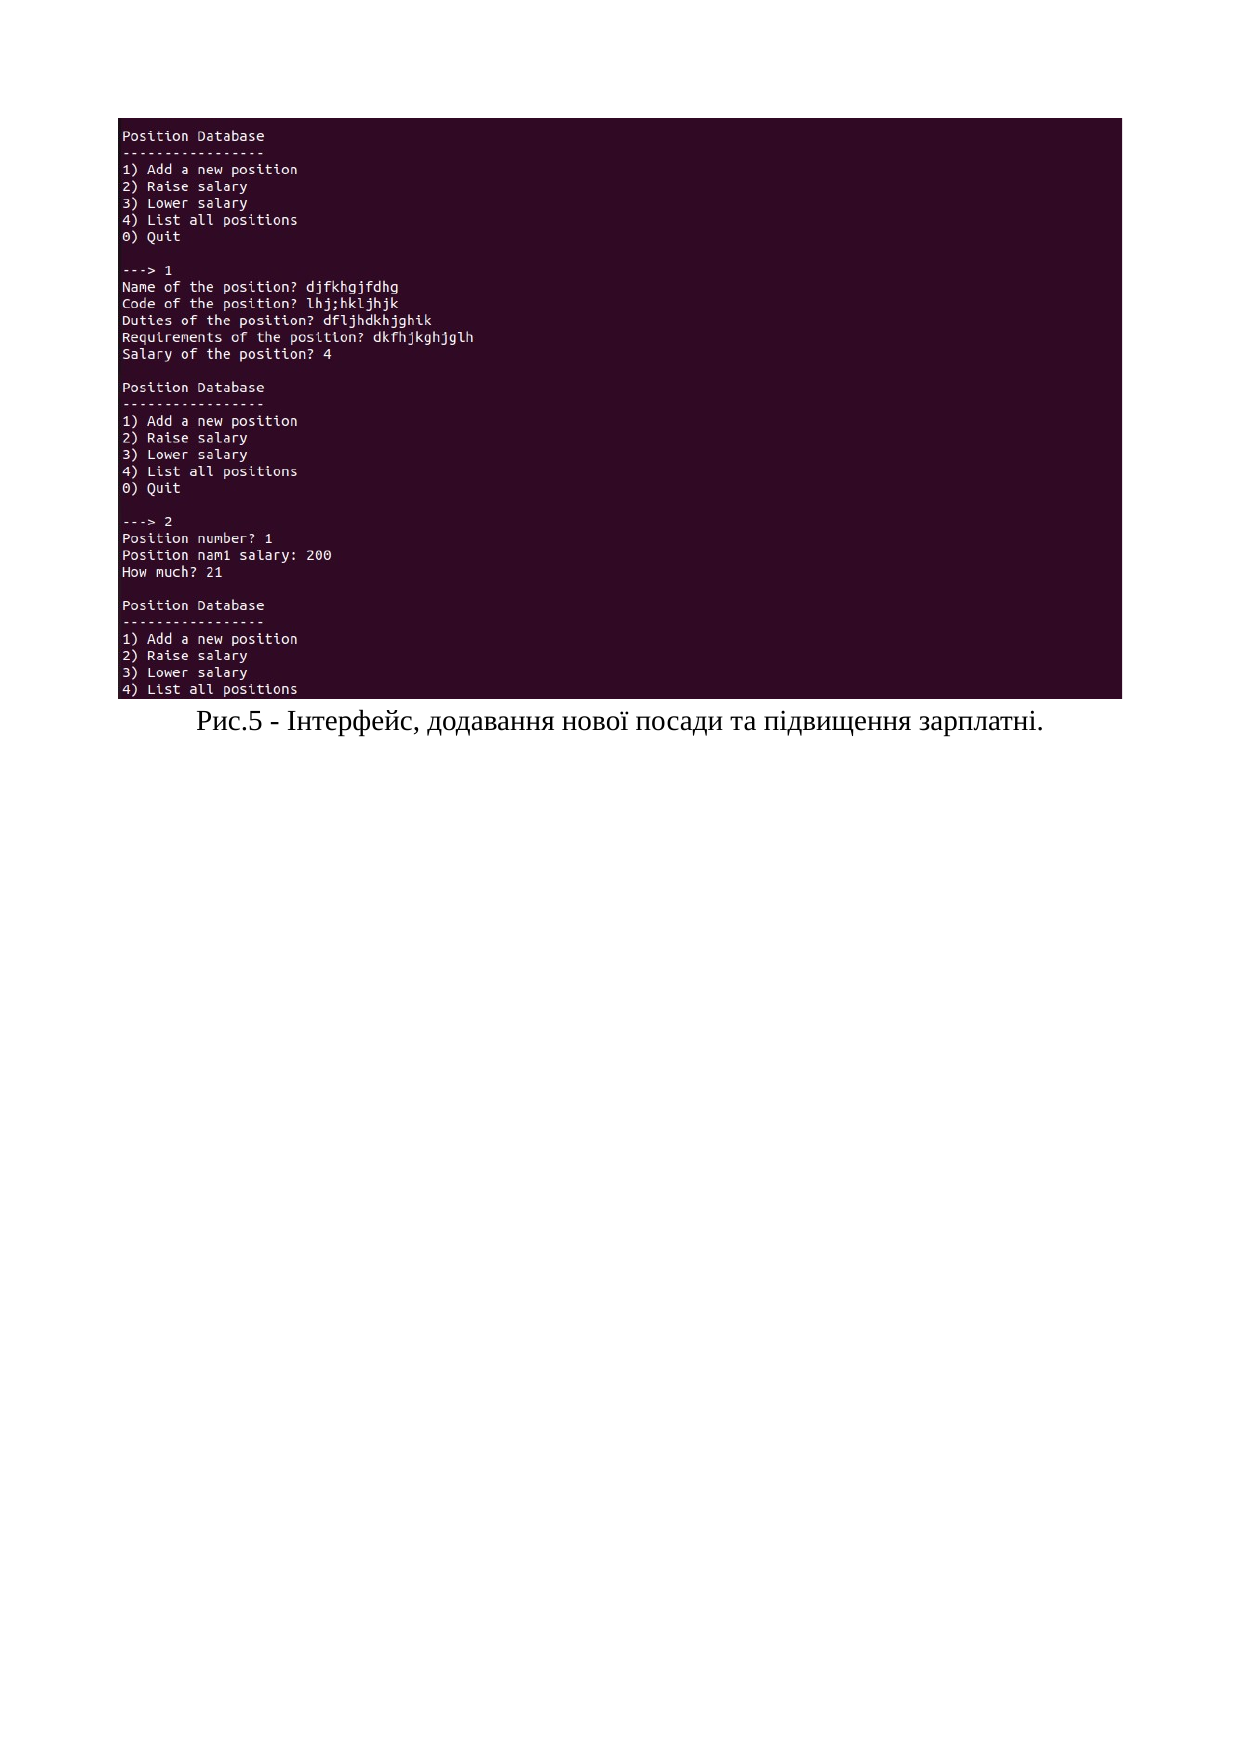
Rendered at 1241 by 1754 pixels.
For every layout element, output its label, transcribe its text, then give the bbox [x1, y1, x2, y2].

picture [118, 118, 1123, 699]
text Рис.5 - Інтерфейс, додавання нової посади та підвищення зарплатні. [118, 699, 1122, 737]
